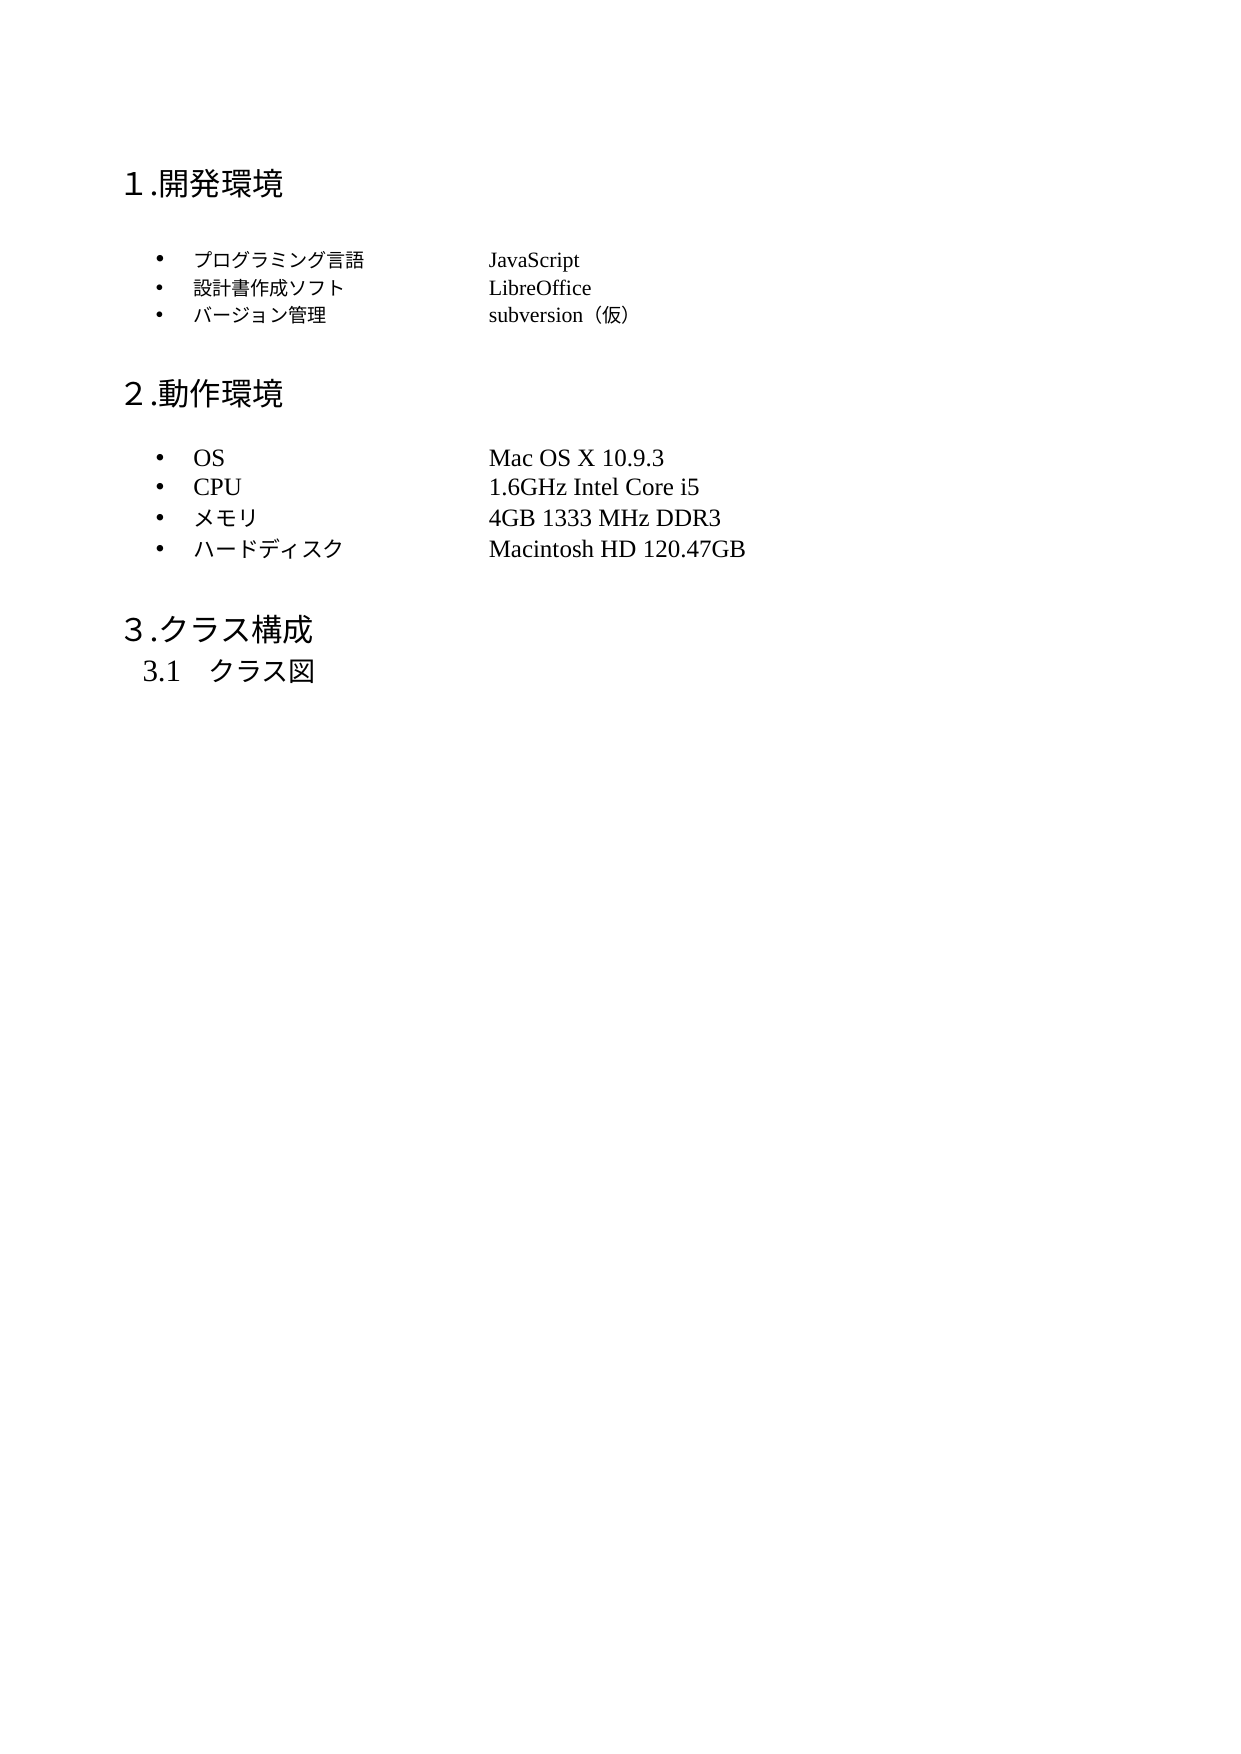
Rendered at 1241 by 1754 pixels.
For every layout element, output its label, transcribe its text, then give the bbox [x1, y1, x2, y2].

list バージョン管理 subversion（仮） [156, 301, 1122, 328]
list プログラミング言語 JavaScript [156, 245, 1122, 273]
list 設計書作成ソフト LibreOffice [156, 273, 1122, 301]
list CPU 1.6GHz Intel Core i5 [156, 472, 1122, 501]
list メモリ 4GB 1333 MHz DDR3 [156, 501, 1122, 532]
text ３.クラス構成 [118, 605, 1122, 650]
list OS Mac OS X 10.9.3 [156, 443, 1122, 472]
text 3.1 クラス図 [142, 650, 1122, 689]
list ハードディスク Macintosh HD 120.47GB [156, 532, 1122, 564]
text １.開発環境 [118, 159, 1122, 204]
text ２.動作環境 [118, 369, 1122, 414]
